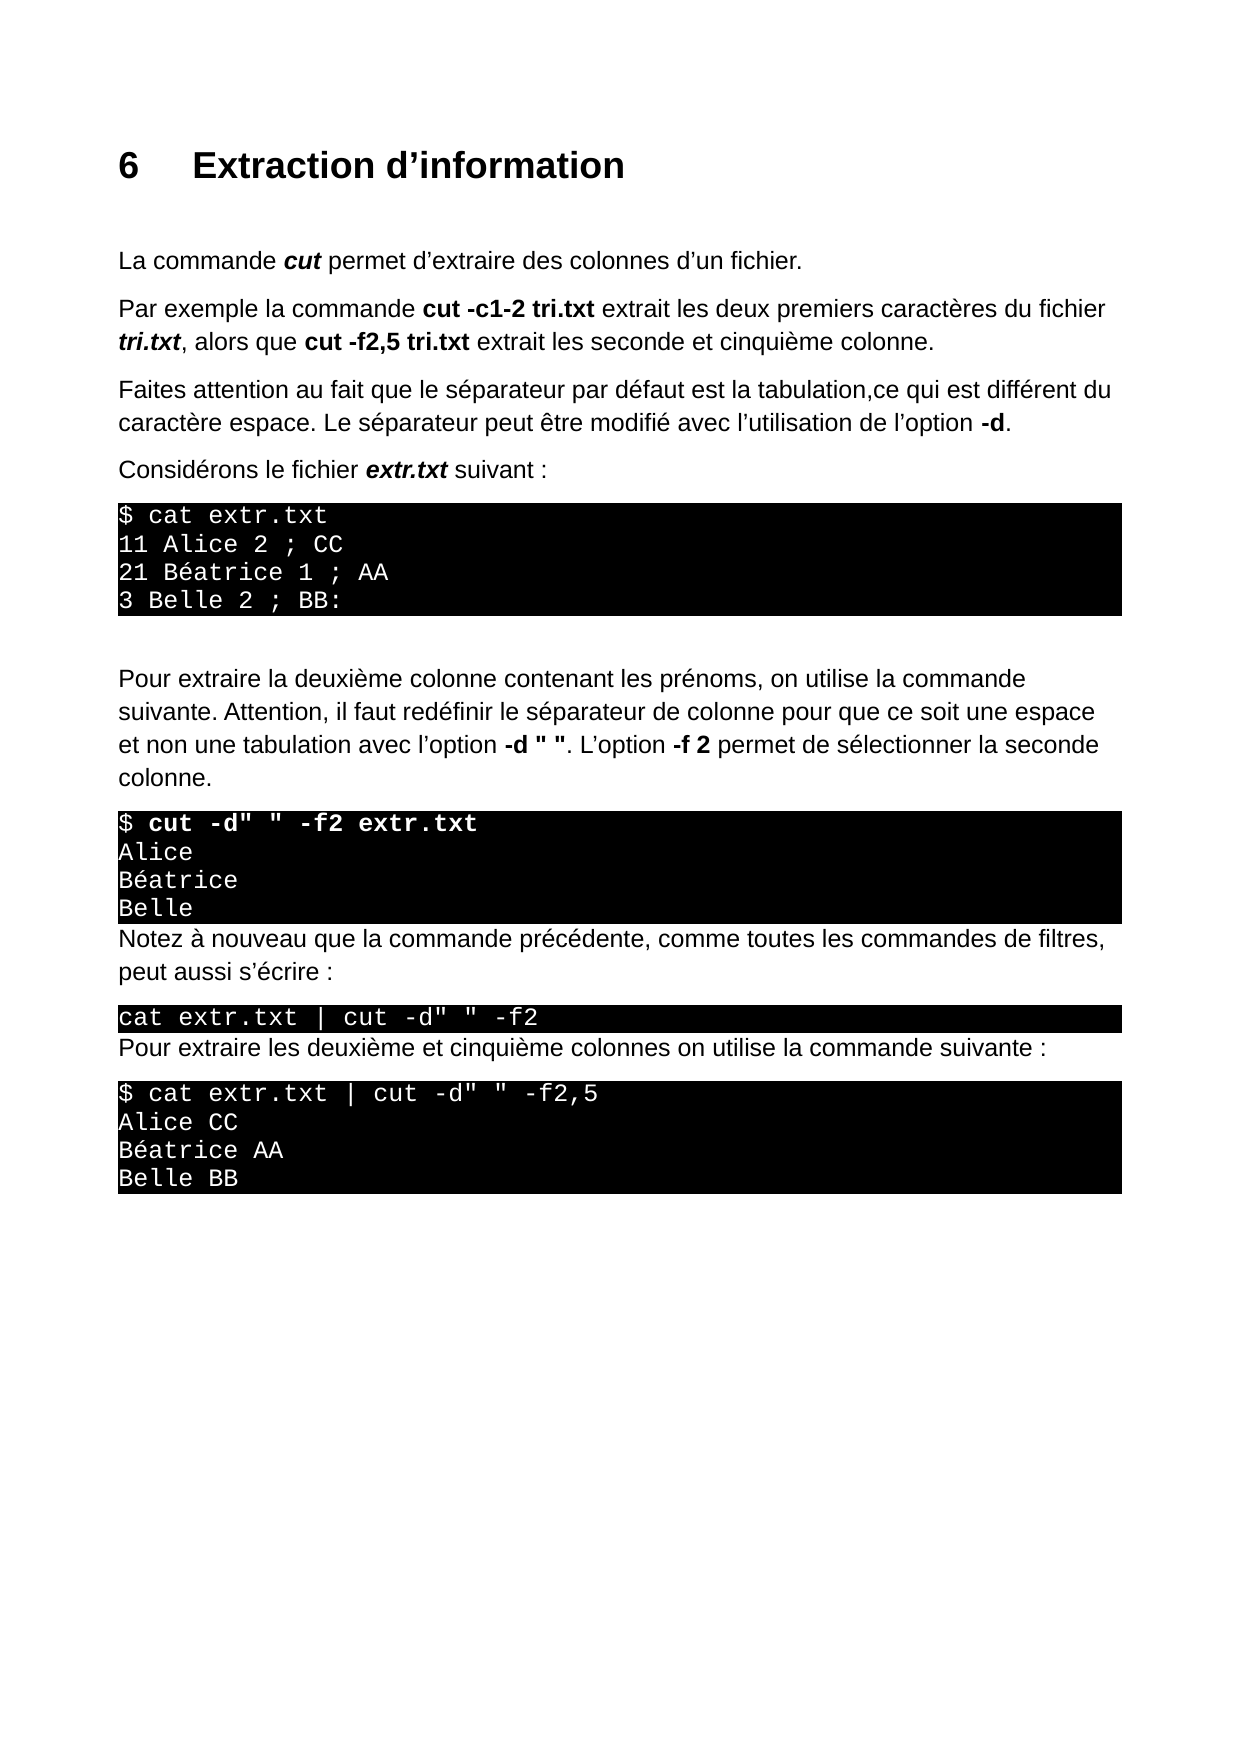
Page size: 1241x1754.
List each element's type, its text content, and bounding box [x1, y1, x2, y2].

text 21 Béatrice 1 ; AA [118, 559, 1122, 588]
subtitle Extraction d’information [118, 143, 1122, 186]
text Considérons le fichier extr.txt suivant : [118, 455, 1122, 484]
text 11 Alice 2 ; CC [118, 531, 1122, 559]
text Belle BB [118, 1166, 1122, 1194]
text $ cat extr.txt [118, 503, 1122, 531]
text cat extr.txt | cut -d" " -f2 [118, 1005, 1122, 1033]
text La commande cut permet d’extraire des colonnes d’un fichier. [118, 246, 1122, 275]
text Béatrice [118, 868, 1122, 896]
text $ cat extr.txt | cut -d" " -f2,5 [118, 1081, 1122, 1109]
text $ cut -d" " -f2 extr.txt [118, 811, 1122, 839]
text Belle [118, 896, 1122, 924]
text Pour extraire les deuxième et cinquième colonnes on utilise la commande suivante : [118, 1033, 1122, 1062]
text Béatrice AA [118, 1138, 1122, 1166]
text Par exemple la commande cut -c1-2 tri.txt extrait les deux premiers caractères du fichier tri.txt, alors que cut -f2,5 tri.txt extrait les seconde et cinquième colonne. [118, 294, 1122, 356]
text Alice [118, 839, 1122, 868]
text Notez à nouveau que la commande précédente, comme toutes les commandes de filtres, peut aussi s’écrire : [118, 924, 1122, 986]
text Faites attention au fait que le séparateur par défaut est la tabulation,ce qui est différent du caractère espace. Le séparateur peut être modifié avec l’utilisation de l’option -d. [118, 374, 1122, 436]
text 3 Belle 2 ; BB: [118, 588, 1122, 616]
text Alice CC [118, 1109, 1122, 1138]
text Pour extraire la deuxième colonne contenant les prénoms, on utilise la commande suivante. Attention, il faut redéfinir le séparateur de colonne pour que ce soit une espace et non une tabulation avec l’option -d " ". L’option -f 2 permet de sélectionner la seconde colonne. [118, 664, 1122, 792]
